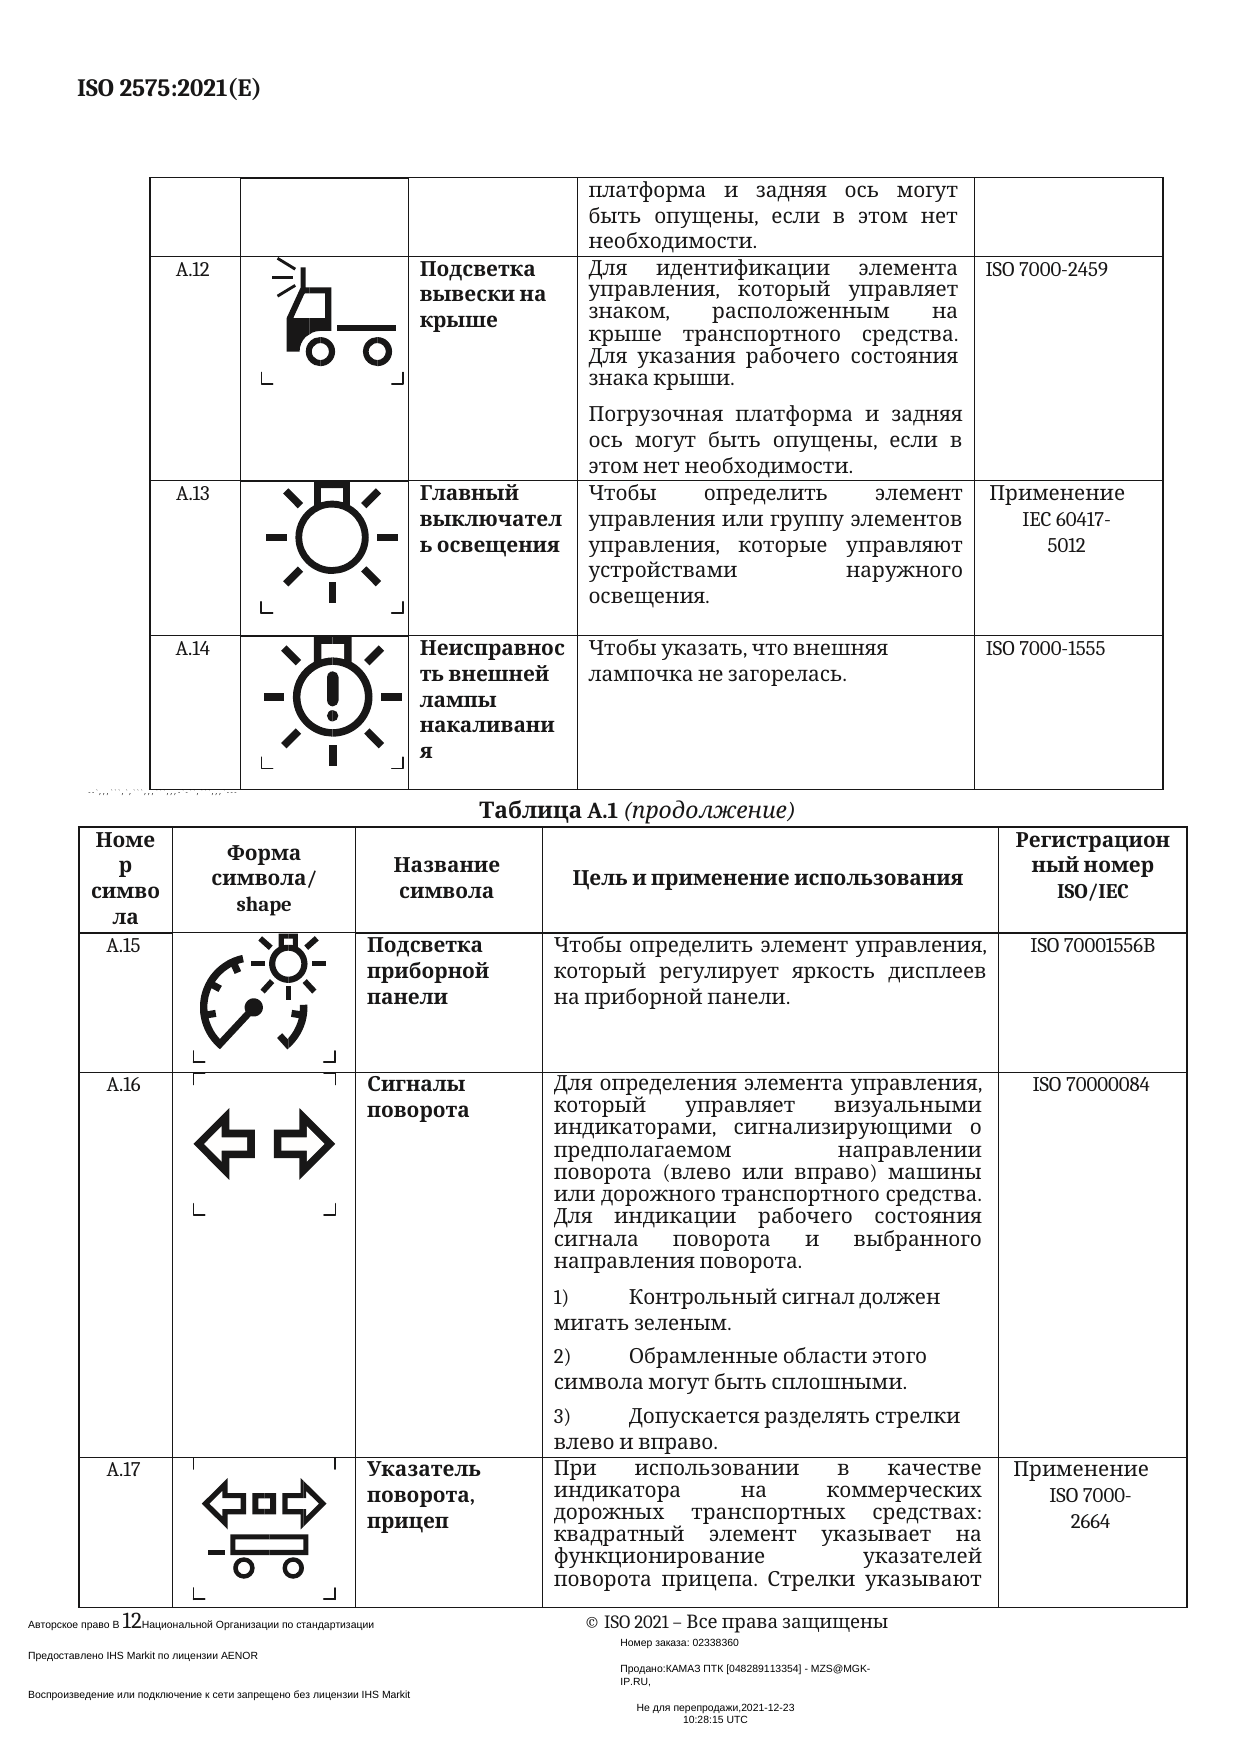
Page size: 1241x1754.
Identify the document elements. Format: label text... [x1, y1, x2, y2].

table_cell A.15 [80, 934, 172, 1072]
table_cell [173, 1458, 355, 1607]
table_cell [303, 508, 361, 567]
table_header Форма символа/ shape [173, 828, 355, 932]
table_cell Применение IEC 60417- 5012 [975, 481, 1162, 635]
table_cell [409, 178, 577, 256]
table_cell A.13 [151, 481, 240, 635]
table_cell [975, 178, 1162, 256]
table_cell [241, 482, 408, 635]
table_cell Чтобы указать, что внешняя лампочка не загорелась. [578, 636, 974, 788]
table_cell ISO 7000-1555 [975, 636, 1162, 788]
table_header Номер символа [80, 828, 172, 932]
table_cell При использовании в качестве индикатора на коммерческих дорожных транспортных средствах: квадратный элемент указывает на функционирование указателей поворота прицепа. Стрелки указывают [543, 1458, 998, 1607]
table_cell [173, 933, 355, 1072]
table_cell Чтобы определить элемент управления, который регулирует яркость дисплеев на приборной панели. [543, 934, 998, 1072]
table_cell Для идентификации элемента управления, который управляет знаком, расположенным на крыше транспортного средства. Для указания рабочего состояния знака крыши. Погрузочная платформа и задняя ось могут быть опущены, если в этом нет необходимости. [578, 257, 974, 480]
table_header Название символа [356, 828, 542, 932]
table_cell Указатель поворота, прицеп [356, 1458, 542, 1607]
table_cell [301, 665, 364, 729]
table_cell ISO 70001556B [999, 934, 1186, 1072]
text Таблица A.1 (продолжение) [479, 797, 803, 824]
table_cell Чтобы определить элемент управления или группу элементов управления, которые управляют устройствами наружного освещения. [578, 481, 974, 635]
table_cell [241, 637, 408, 788]
table_cell ISO 70000084 [999, 1073, 1186, 1457]
table_cell [173, 1073, 355, 1457]
table_cell Подсветка приборной панели [356, 934, 542, 1072]
table_cell Применение ISO 7000- 2664 [999, 1458, 1186, 1607]
text --`,,,```,`,```,,,```,,,-`-``,```,,,`--- [87, 789, 803, 797]
table_cell Неисправность внешней лампы накаливания [409, 636, 577, 788]
table_cell A.12 [151, 257, 240, 480]
table_cell A.14 [151, 636, 240, 788]
table_cell Для определения элемента управления, который управляет визуальными индикаторами, сигнализирующими о предполагаемом направлении поворота (влево или вправо) машины или дорожного транспортного средства. Для индикации рабочего состояния сигнала поворота и выбранного направления поворота. Контрольный сигнал должен мигать зеленым. Обрамленные области этого символа могут быть сплошными. Допускается разделять стрелки влево и вправо. [543, 1073, 998, 1457]
table_header Цель и применение использования [543, 828, 998, 932]
table_header Регистрационный номер ISO/IEC [999, 828, 1186, 932]
table_cell Главный выключатель освещения [409, 481, 577, 635]
table_cell Подсветка вывески на крыше [409, 257, 577, 480]
table_cell ISO 7000-2459 [975, 257, 1162, 480]
table_cell платформа и задняя ось могут быть опущены, если в этом нет необходимости. [578, 178, 974, 256]
table_cell [276, 951, 301, 976]
table_cell [321, 489, 343, 502]
table_cell A.16 [80, 1073, 172, 1457]
table_cell [241, 257, 408, 480]
table_cell A.17 [80, 1458, 172, 1607]
table_cell [241, 179, 408, 256]
table_cell [284, 939, 292, 944]
table_cell Сигналы поворота [356, 1073, 542, 1457]
table_cell [151, 178, 240, 256]
